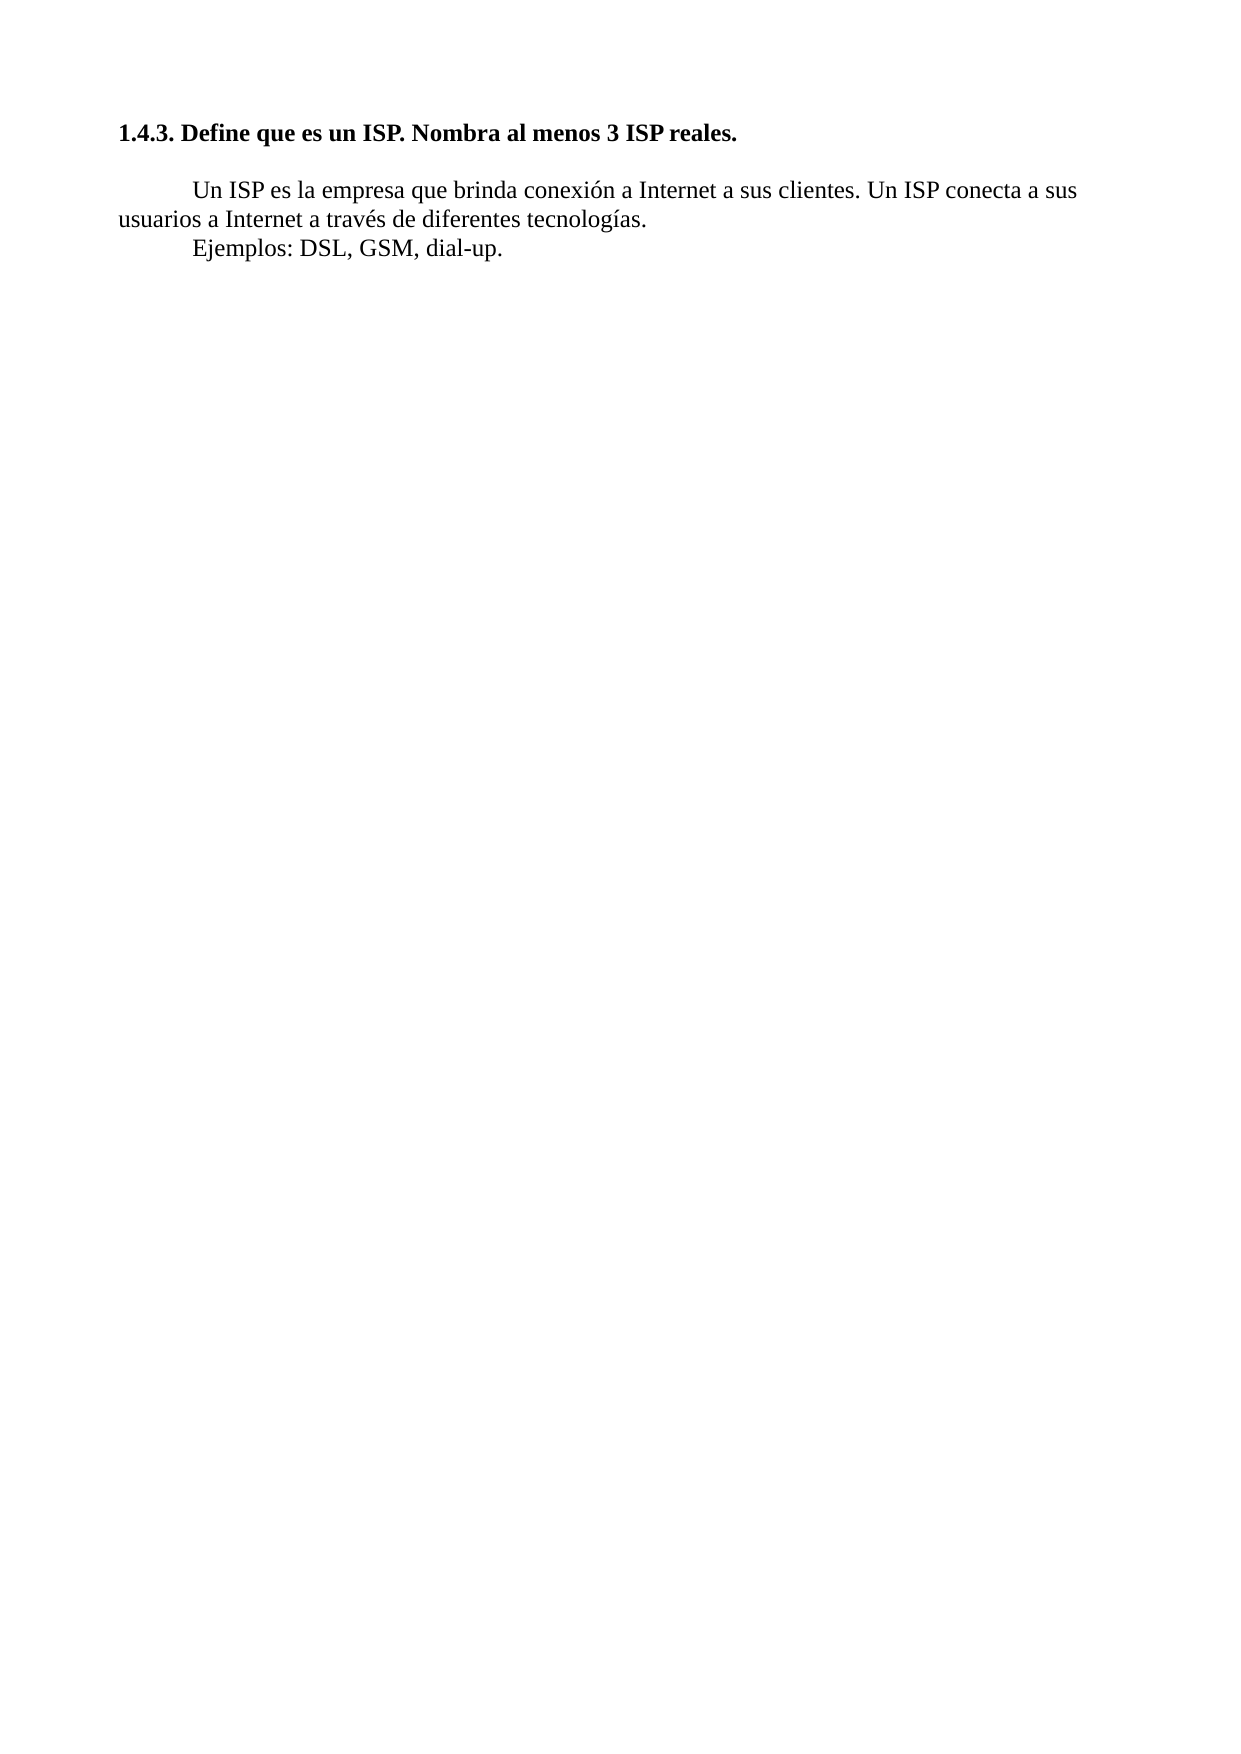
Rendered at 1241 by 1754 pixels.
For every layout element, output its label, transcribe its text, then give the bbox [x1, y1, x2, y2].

text Un ISP es la empresa que brinda conexión a Internet a sus clientes. Un ISP conecta a sus usuarios a Internet a través de diferentes tecnologías. [118, 176, 1122, 233]
text 1.4.3. Define que es un ISP. Nombra al menos 3 ISP reales. [118, 118, 1122, 147]
text Ejemplos: DSL, GSM, dial-up. [118, 233, 1122, 262]
